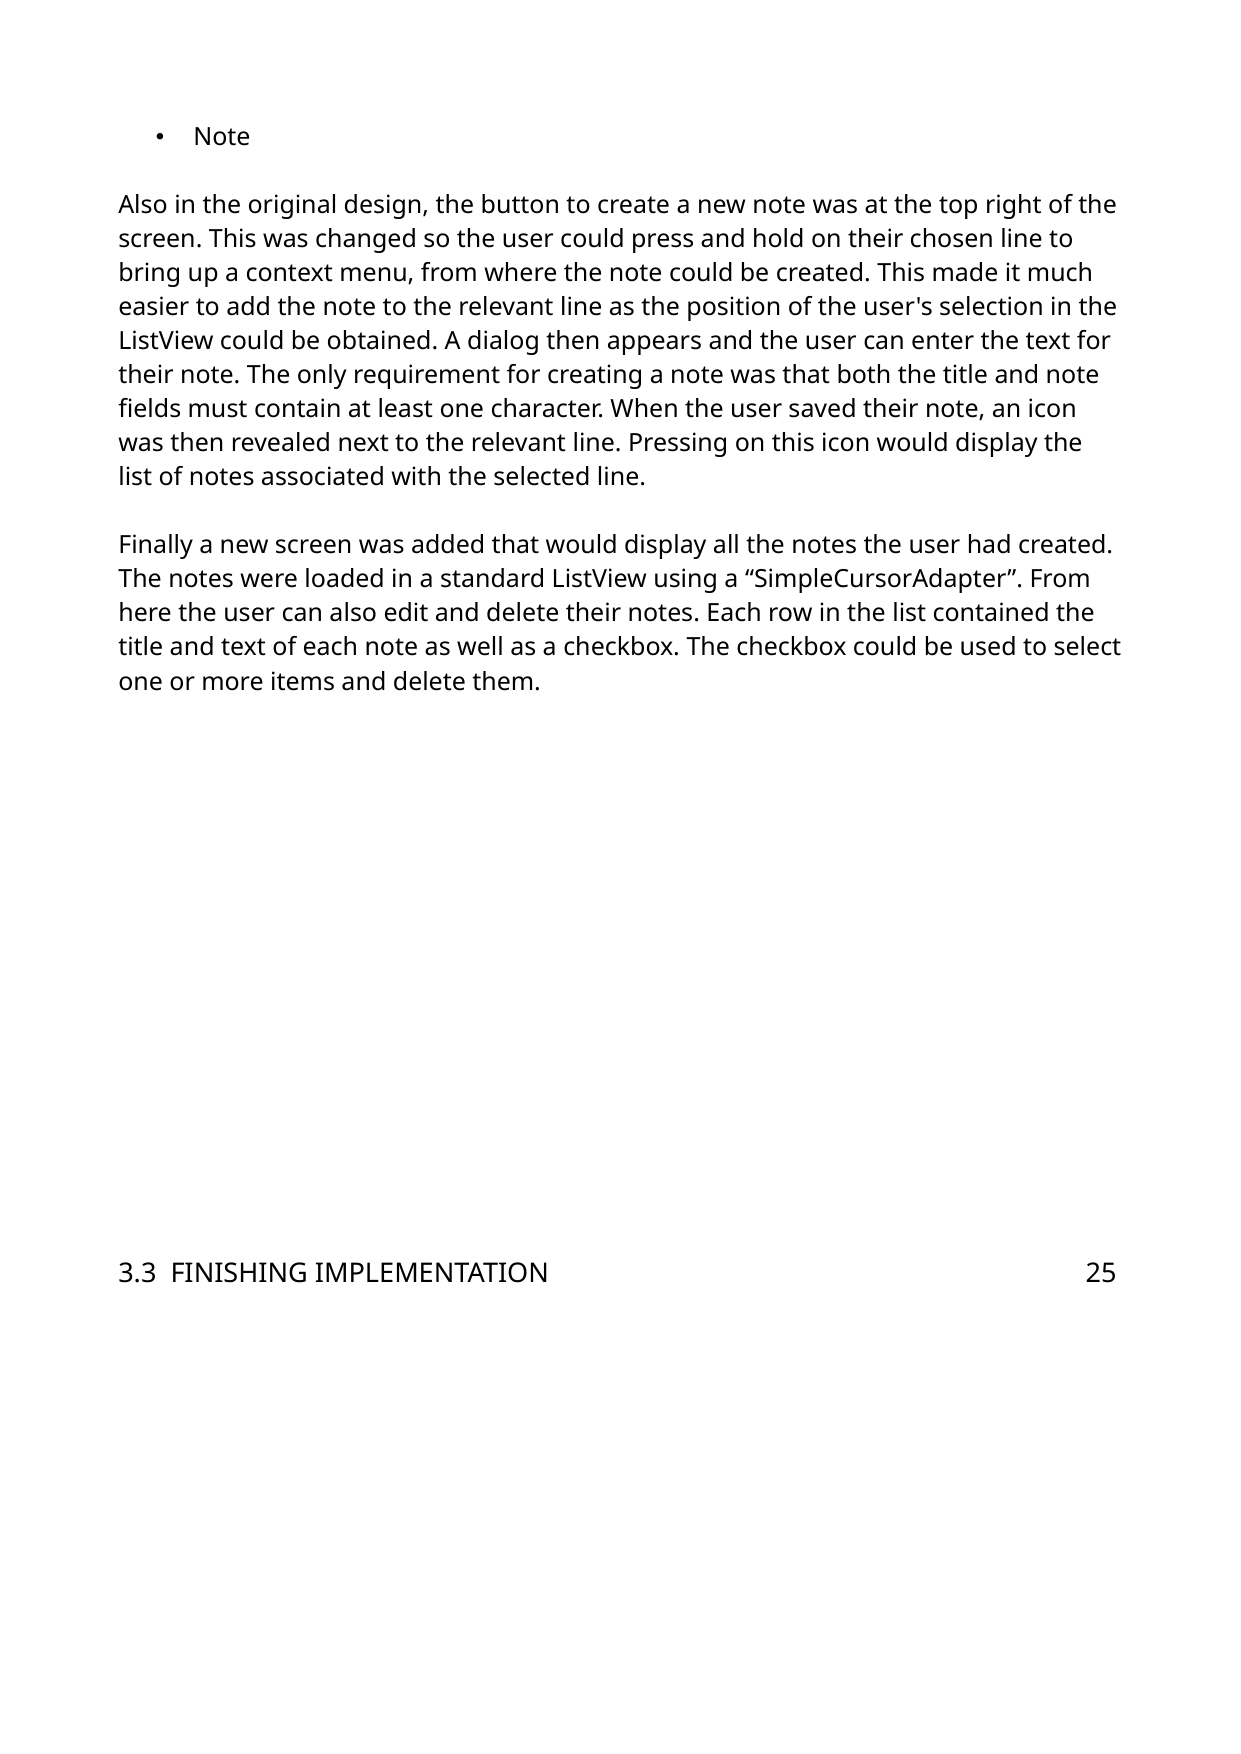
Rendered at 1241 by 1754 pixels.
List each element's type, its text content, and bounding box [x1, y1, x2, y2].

text Finally a new screen was added that would display all the notes the user had created. The notes were loaded in a standard ListView using a “SimpleCursorAdapter”. From here the user can also edit and delete their notes. Each row in the list contained the title and text of each note as well as a checkbox. The checkbox could be used to select one or more items and delete them. [118, 527, 1122, 697]
text 3.3 FINISHING IMPLEMENTATION 25 [118, 1253, 1122, 1290]
text Also in the original design, the button to create a new note was at the top right of the screen. This was changed so the user could press and hold on their chosen line to bring up a context menu, from where the note could be created. This made it much easier to add the note to the relevant line as the position of the user's selection in the ListView could be obtained. A dialog then appears and the user can enter the text for their note. The only requirement for creating a note was that both the title and note fields must contain at least one character. When the user saved their note, an icon was then revealed next to the relevant line. Pressing on this icon would display the list of notes associated with the selected line. [118, 186, 1122, 493]
list Note [156, 118, 1122, 152]
